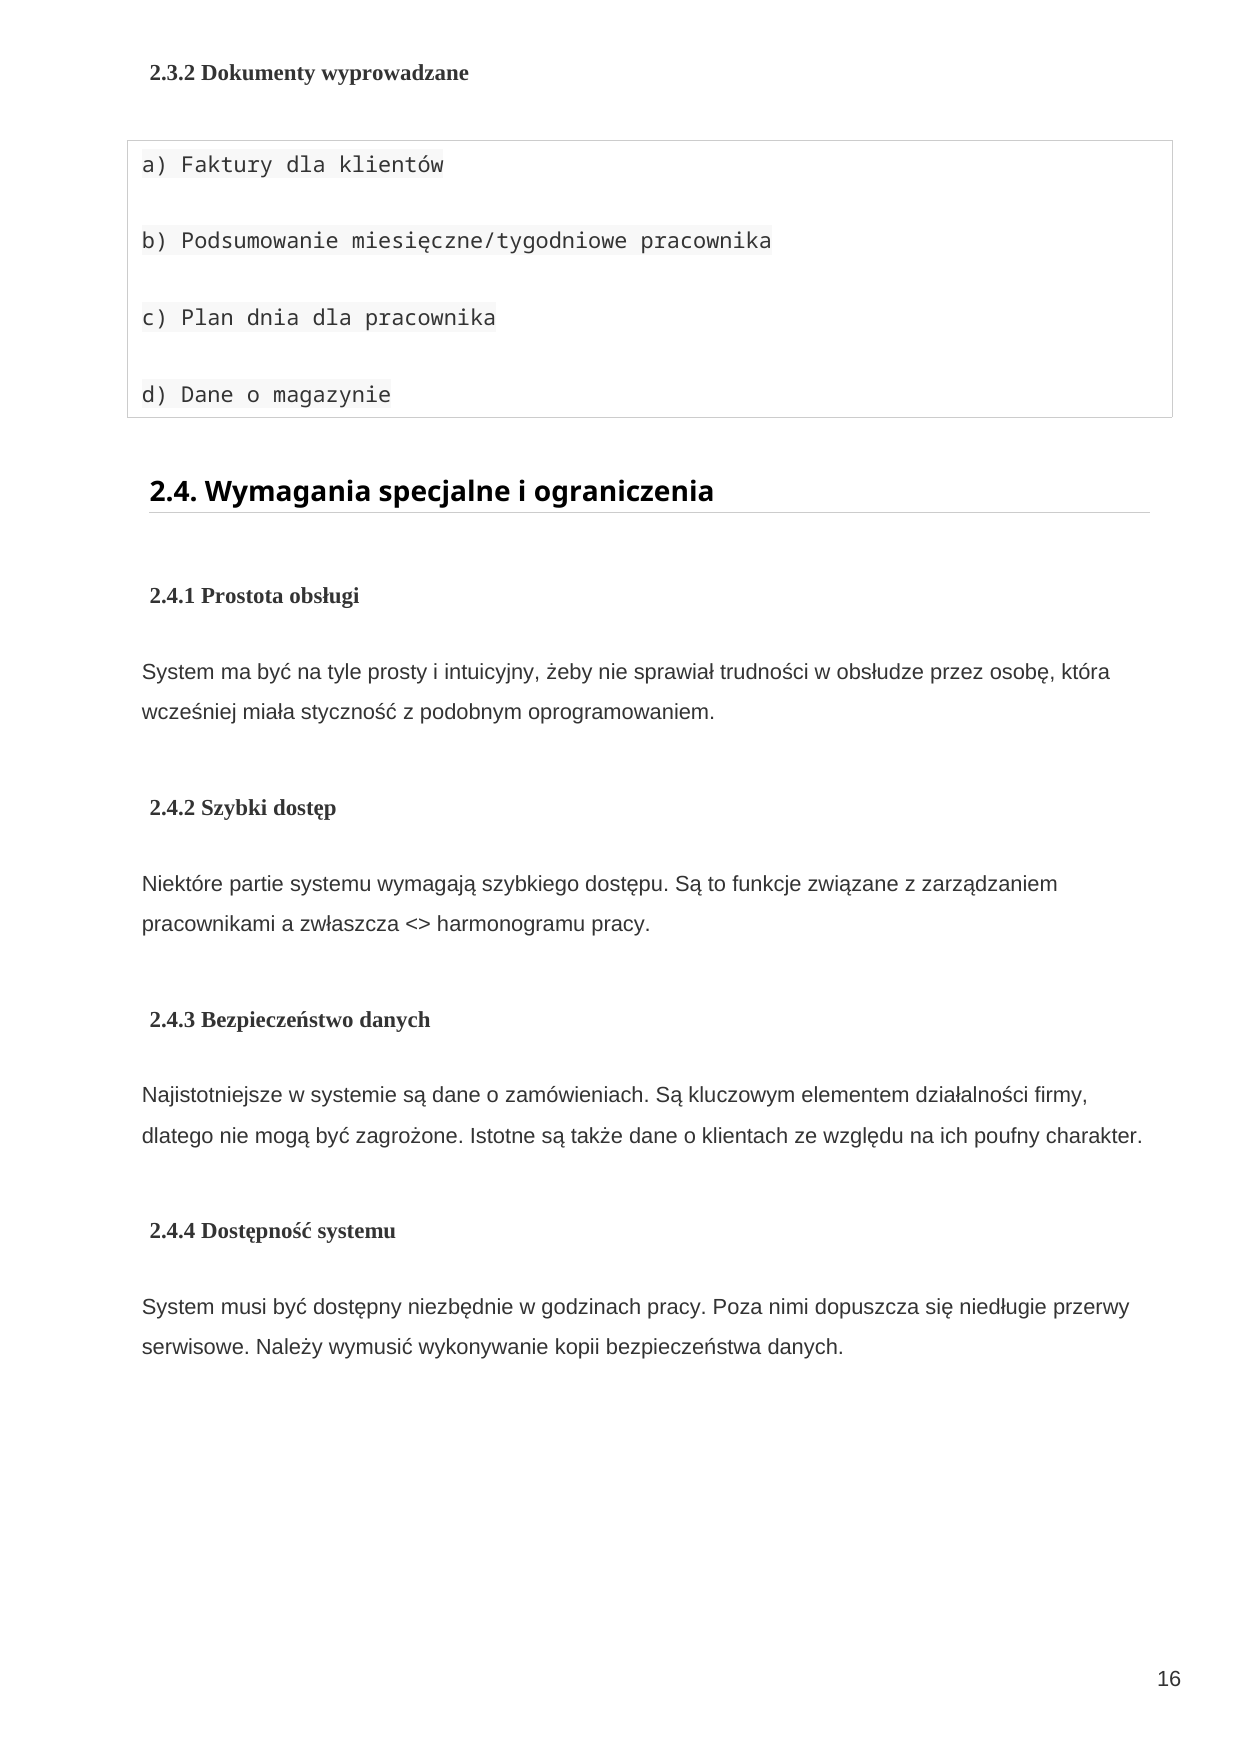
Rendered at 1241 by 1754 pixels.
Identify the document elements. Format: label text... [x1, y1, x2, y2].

subtitle 2.4.1 Prostota obsługi [149, 582, 1150, 608]
subtitle 2.4.3 Bezpieczeństwo danych [149, 1006, 1150, 1032]
subtitle 2.4. Wymagania specjalne i ograniczenia [149, 472, 1150, 512]
text Niektóre partie systemu wymagają szybkiego dostępu. Są to funkcje związane z zarządzaniem pracownikami a zwłaszcza <> harmonogramu pracy. [142, 870, 1158, 936]
text a) Faktury dla klientów [128, 141, 1172, 178]
subtitle 2.4.4 Dostępność systemu [149, 1217, 1150, 1244]
text d) Dane o magazynie [128, 370, 1172, 417]
text Najistotniejsze w systemie są dane o zamówieniach. Są kluczowym elementem działalności firmy, dlatego nie mogą być zagrożone. Istotne są także dane o klientach ze względu na ich poufny charakter. [142, 1082, 1158, 1148]
text c) Plan dnia dla pracownika [128, 293, 1172, 332]
text System ma być na tyle prosty i intuicyjny, żeby nie sprawiał trudności w obsłudze przez osobę, która wcześniej miała styczność z podobnym oprogramowaniem. [142, 659, 1158, 724]
subtitle 2.4.2 Szybki dostęp [149, 794, 1150, 820]
text b) Podsumowanie miesięczne/tygodniowe pracownika [128, 217, 1172, 255]
text System musi być dostępny niezbędnie w godzinach pracy. Poza nimi dopuszcza się niedługie przerwy serwisowe. Należy wymusić wykonywanie kopii bezpieczeństwa danych. [142, 1294, 1158, 1359]
subtitle 2.3.2 Dokumenty wyprowadzane [149, 59, 1150, 85]
